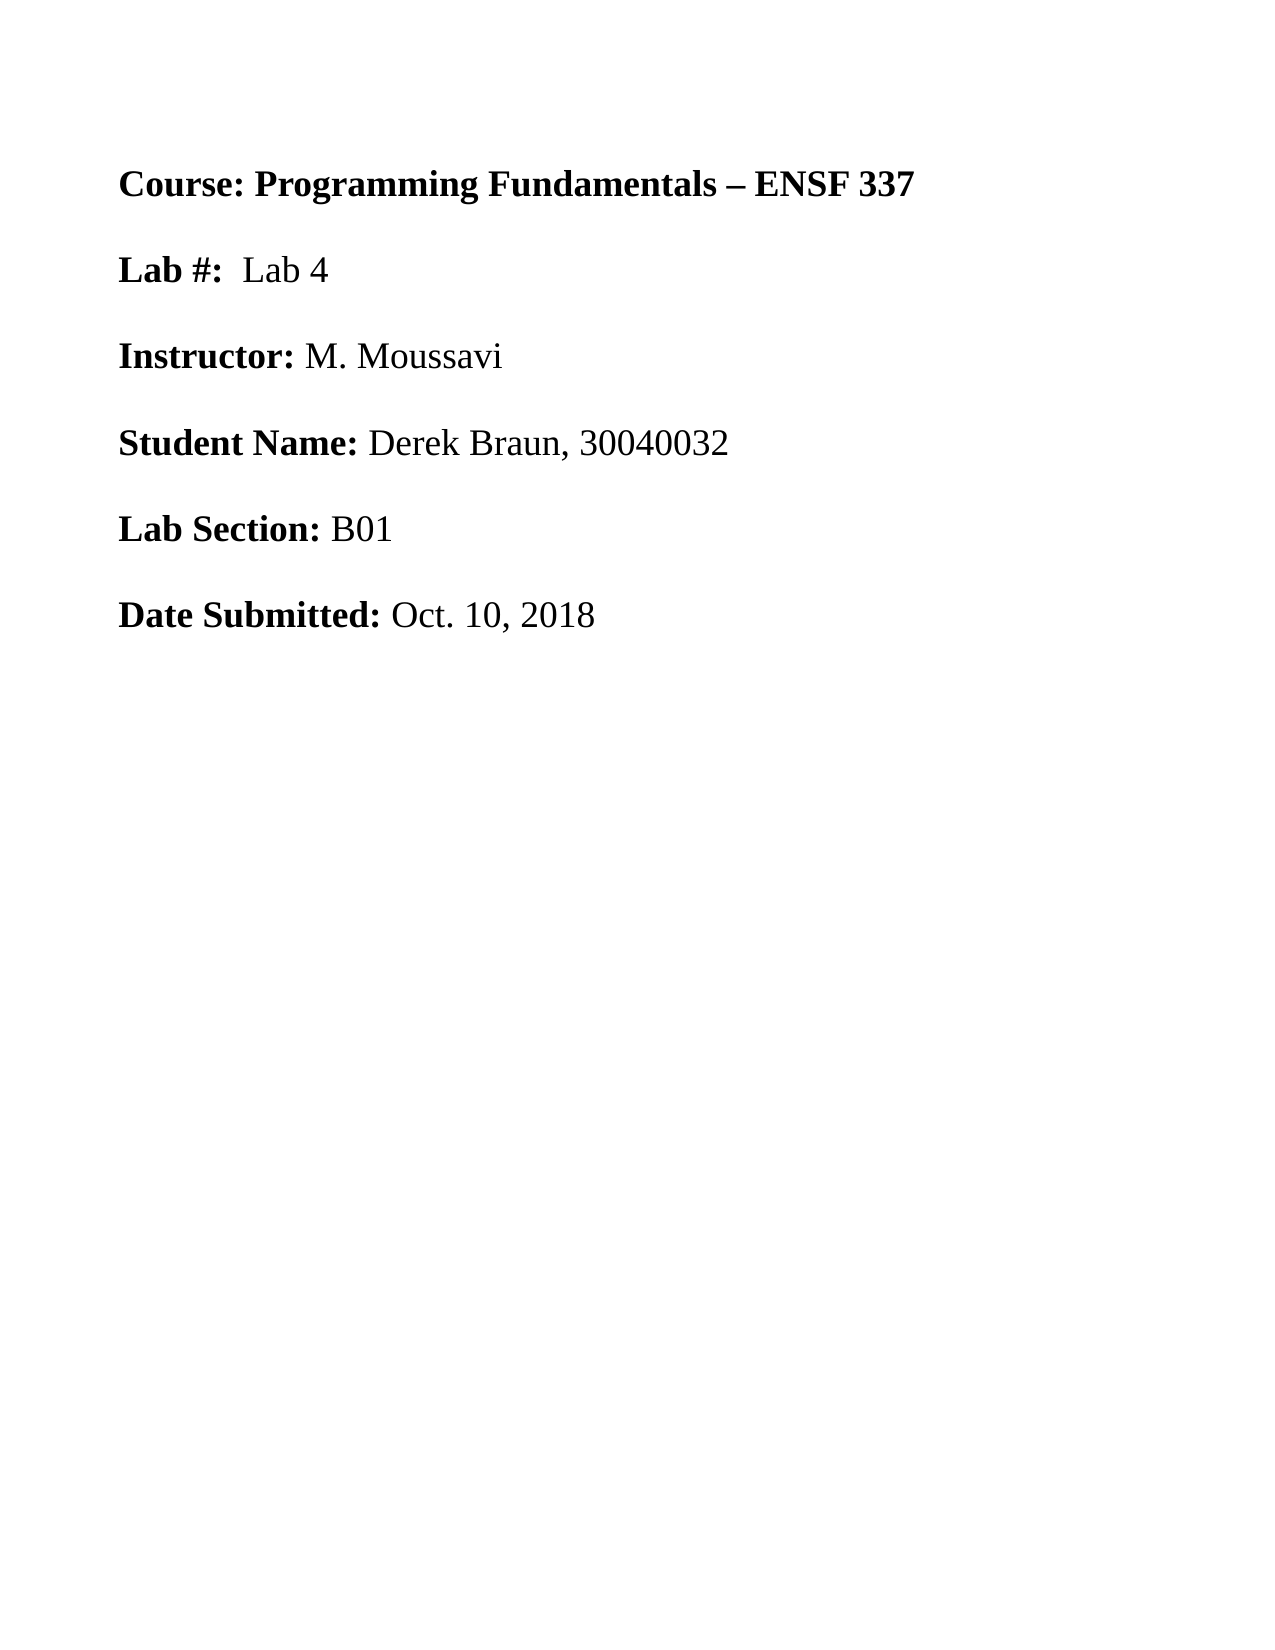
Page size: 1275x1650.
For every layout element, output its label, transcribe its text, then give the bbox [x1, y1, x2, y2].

text Date Submitted: Oct. 10, 2018 [118, 592, 1157, 636]
text Student Name: Derek Braun, 30040032 [118, 420, 1157, 463]
text Lab Section: B01 [118, 506, 1157, 549]
text Lab #: Lab 4 [118, 247, 1157, 291]
text Course: Programming Fundamentals – ENSF 337 [118, 161, 1157, 204]
text Instructor: M. Moussavi [118, 334, 1157, 377]
